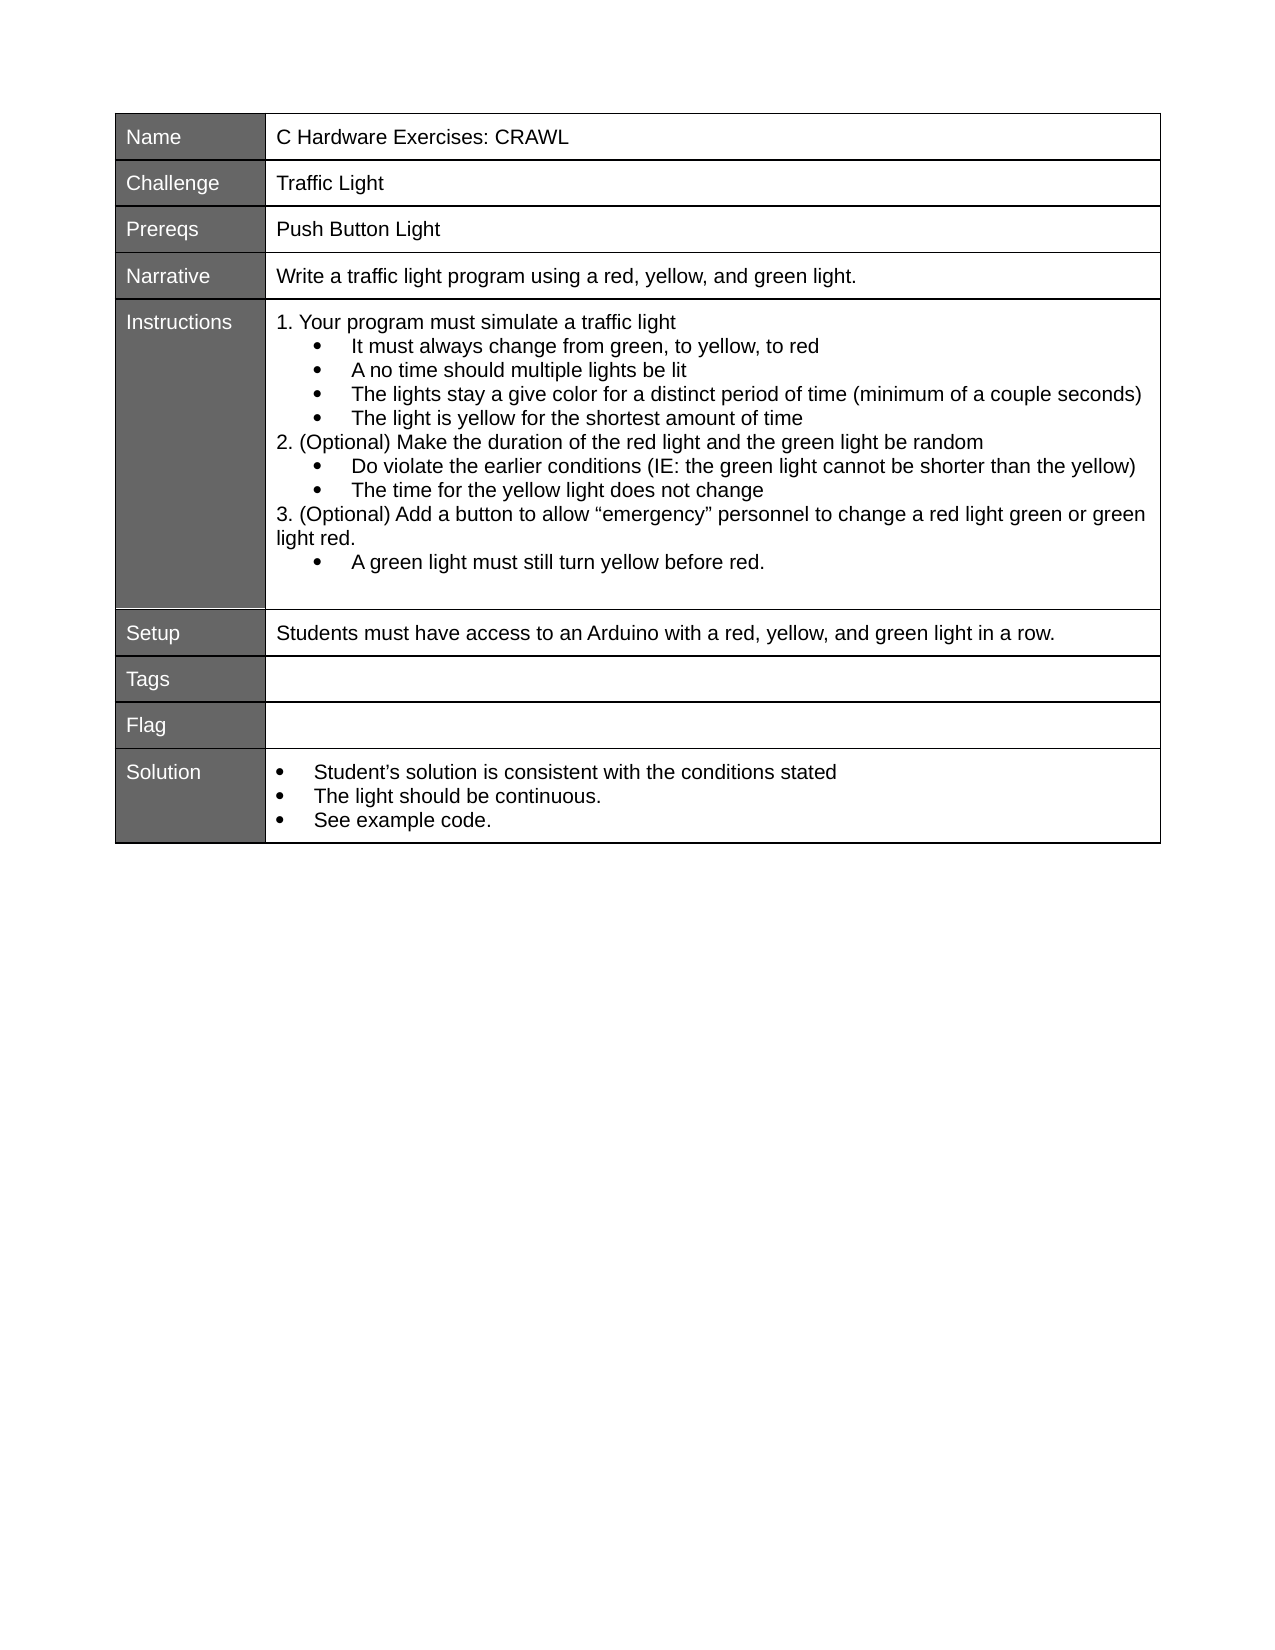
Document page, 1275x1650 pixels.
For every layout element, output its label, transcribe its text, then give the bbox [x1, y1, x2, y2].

table_cell Push Button Light [266, 207, 1160, 252]
table_cell Setup [116, 610, 265, 655]
table_header C Hardware Exercises: CRAWL [266, 114, 1160, 159]
table_cell Write a traffic light program using a red, yellow, and green light. [266, 253, 1160, 298]
table_cell [266, 703, 1160, 748]
table_cell Flag [116, 703, 265, 748]
table_cell Traffic Light [266, 161, 1160, 205]
table_cell [266, 657, 1160, 701]
table_cell Student’s solution is consistent with the conditions stated The light should be continuous. See example code. [266, 749, 1160, 842]
table_cell Narrative [116, 253, 265, 298]
table_cell Students must have access to an Arduino with a red, yellow, and green light in a row. [266, 610, 1160, 655]
table_cell Challenge [116, 161, 265, 205]
table_cell Instructions [116, 300, 265, 608]
table_header Name [116, 114, 265, 159]
table_cell Tags [116, 657, 265, 701]
table_cell Solution [116, 749, 265, 842]
table_cell Prereqs [116, 207, 265, 252]
table_cell 1. Your program must simulate a traffic light It must always change from green, to yellow, to red A no time should multiple lights be lit The lights stay a give color for a distinct period of time (minimum of a couple seconds) The light is yellow for the shortest amount of time 2. (Optional) Make the duration of the red light and the green light be random Do violate the earlier conditions (IE: the green light cannot be shorter than the yellow) The time for the yellow light does not change 3. (Optional) Add a button to allow “emergency” personnel to change a red light green or green light red. A green light must still turn yellow before red. [266, 300, 1160, 608]
